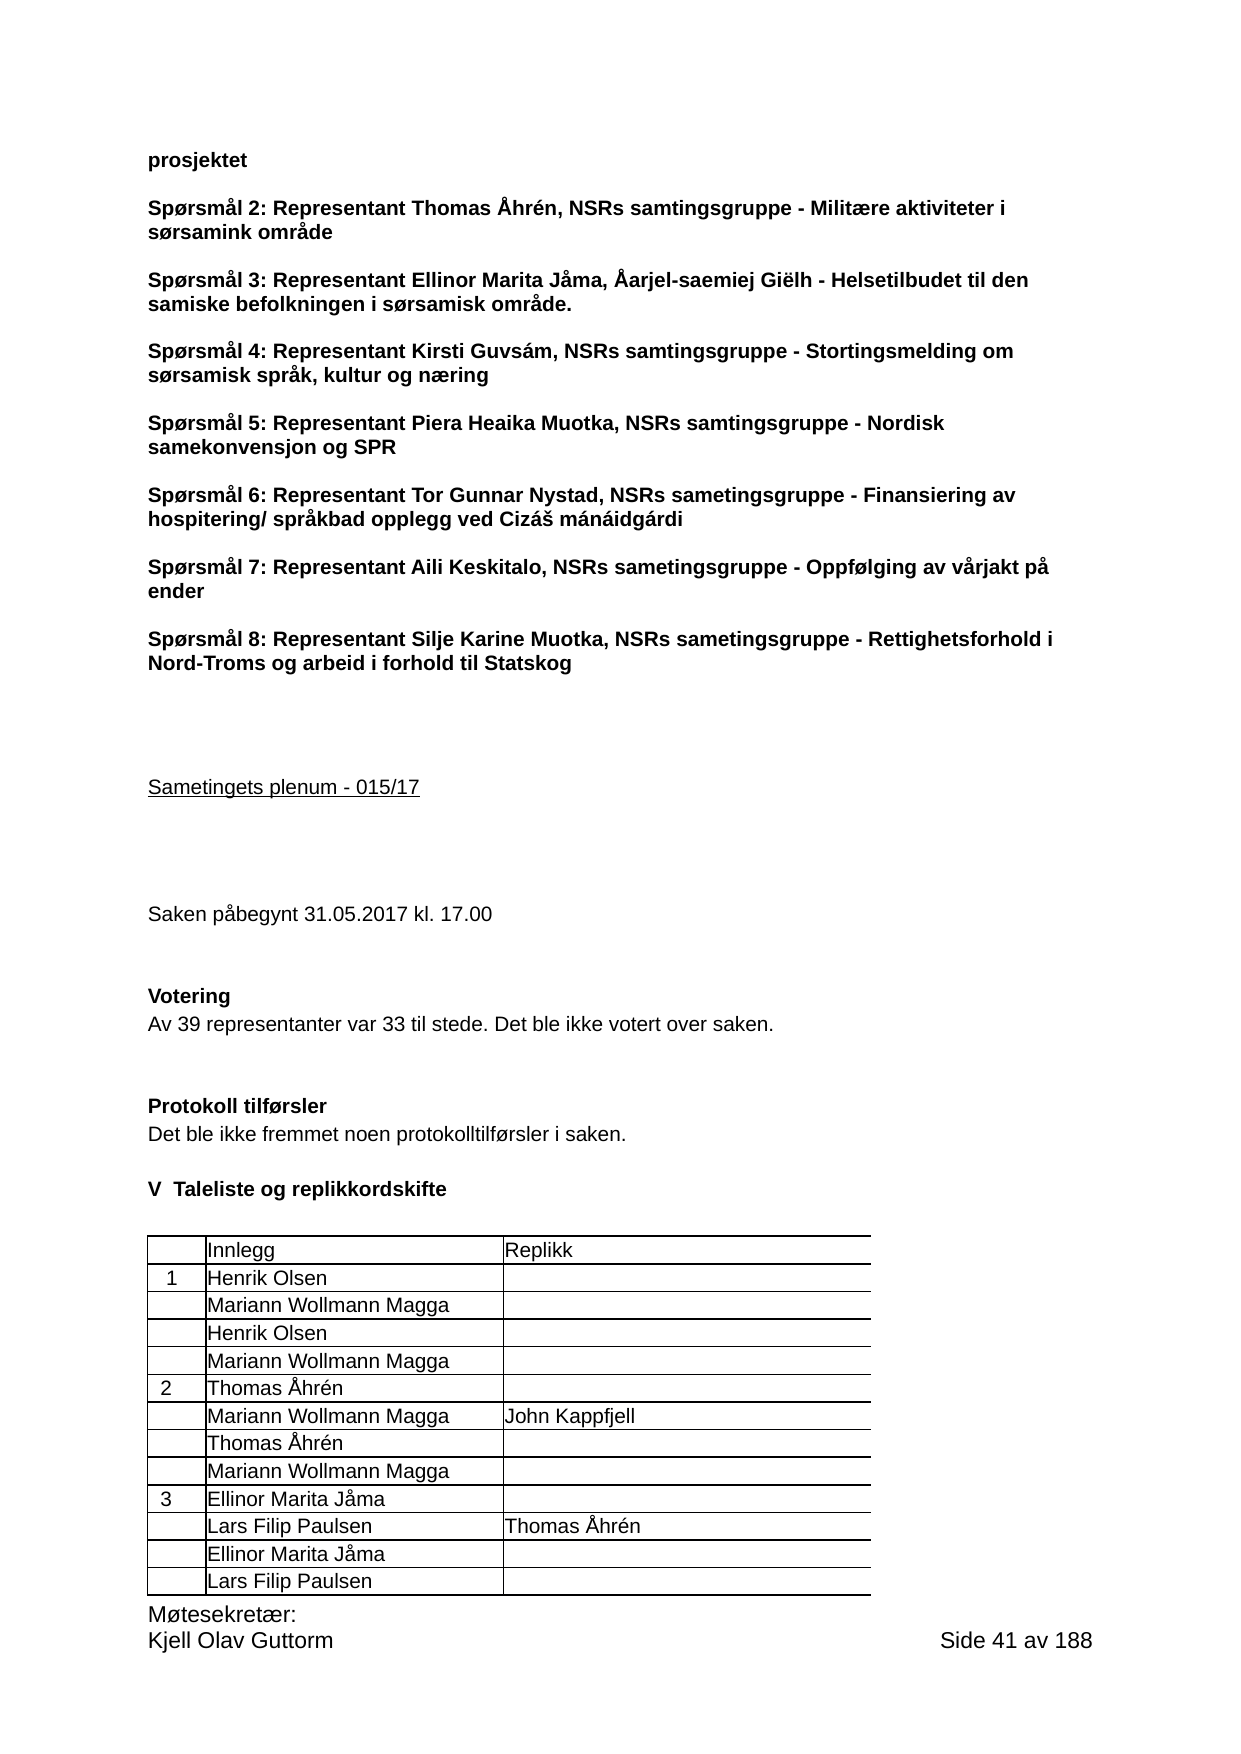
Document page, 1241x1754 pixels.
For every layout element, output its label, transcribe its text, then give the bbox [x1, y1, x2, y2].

table_cell [504, 1292, 871, 1318]
table_cell Mariann Wollmann Magga [207, 1403, 503, 1429]
table_cell [148, 1403, 205, 1429]
table_cell [504, 1458, 871, 1484]
table_cell Ellinor Marita Jåma [207, 1541, 503, 1567]
table_cell 2 [148, 1375, 205, 1401]
table_cell [504, 1541, 871, 1567]
table_header prosjektet Spørsmål 2: Representant Thomas Åhrén, NSRs samtingsgruppe - Militære aktiviteter i sørsamink område Spørsmål 3: Representant Ellinor Marita Jåma, Åarjel-saemiej Giëlh - Helsetilbudet til den samiske befolkningen i sørsamisk område. Spørsmål 4: Representant Kirsti Guvsám, NSRs samtingsgruppe - Stortingsmelding om sørsamisk språk, kultur og næring Spørsmål 5: Representant Piera Heaika Muotka, NSRs samtingsgruppe - Nordisk samekonvensjon og SPR Spørsmål 6: Representant Tor Gunnar Nystad, NSRs sametingsgruppe - Finansiering av hospitering/ språkbad opplegg ved Cizáš mánáidgárdi Spørsmål 7: Representant Aili Keskitalo, NSRs sametingsgruppe - Oppfølging av vårjakt på ender Spørsmål 8: Representant Silje Karine Muotka, NSRs sametingsgruppe - Rettighetsforhold i Nord-Troms og arbeid i forhold til Statskog [136, 148, 1104, 675]
table_cell 3 [148, 1486, 205, 1511]
table_cell [504, 1430, 871, 1456]
table_cell [148, 1292, 205, 1318]
table_cell [504, 1486, 871, 1511]
table_cell [148, 1513, 205, 1539]
table_cell [504, 1568, 871, 1594]
table_cell Thomas Åhrén [207, 1430, 503, 1456]
text Sametingets plenum - 015/17 [148, 774, 1093, 829]
table_cell Henrik Olsen [207, 1320, 503, 1346]
table_cell [504, 1265, 871, 1291]
table_header Saken påbegynt 31.05.2017 kl. 17.00 Votering Av 39 representanter var 33 til stede. Det ble ikke votert over saken. Protokoll tilførsler Det ble ikke fremmet noen protokolltilførsler i saken. V Taleliste og replikkordskifte [136, 902, 883, 1596]
table_cell [148, 1347, 205, 1373]
table_cell Mariann Wollmann Magga [207, 1458, 503, 1484]
table_cell [148, 1320, 205, 1346]
table_cell [504, 1320, 871, 1346]
table_cell [148, 1541, 205, 1567]
table_cell 1 [148, 1265, 205, 1291]
table_cell Thomas Åhrén [504, 1513, 871, 1539]
table_header Innlegg [207, 1237, 503, 1263]
table_header [148, 1237, 205, 1263]
table_header [136, 702, 1096, 726]
table_cell [504, 1375, 871, 1401]
table_cell Mariann Wollmann Magga [207, 1347, 503, 1373]
table_cell [148, 1568, 205, 1594]
table_cell Ellinor Marita Jåma [207, 1486, 503, 1511]
table_cell Thomas Åhrén [207, 1375, 503, 1401]
table_cell John Kappfjell [504, 1403, 871, 1429]
table_cell Mariann Wollmann Magga [207, 1292, 503, 1318]
table_cell [148, 1430, 205, 1456]
table_cell Lars Filip Paulsen [207, 1513, 503, 1539]
table_cell Lars Filip Paulsen [207, 1568, 503, 1594]
table_cell [504, 1347, 871, 1373]
table_header Replikk [504, 1237, 871, 1263]
table_cell Henrik Olsen [207, 1265, 503, 1291]
table_cell [148, 1458, 205, 1484]
